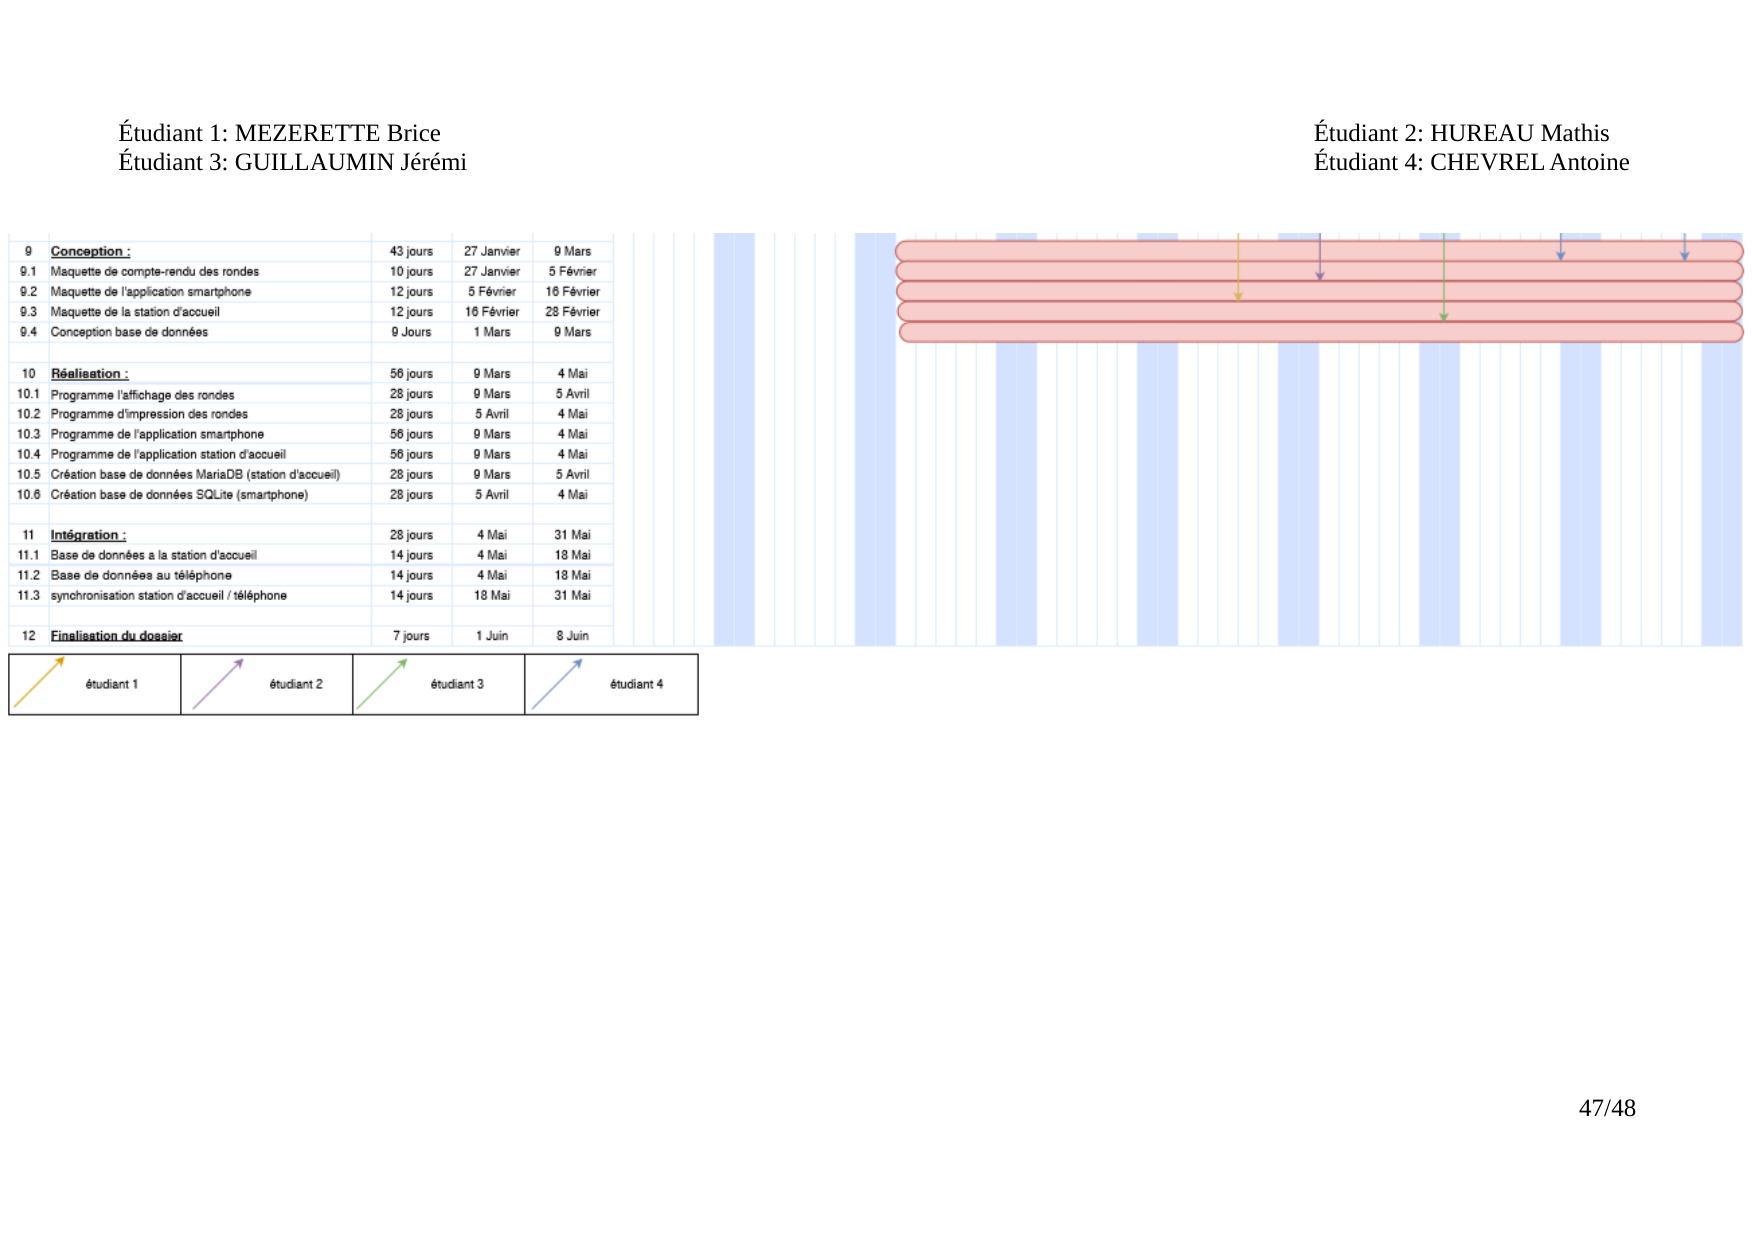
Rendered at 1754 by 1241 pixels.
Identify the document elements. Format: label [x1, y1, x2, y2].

picture [7, 233, 1747, 721]
